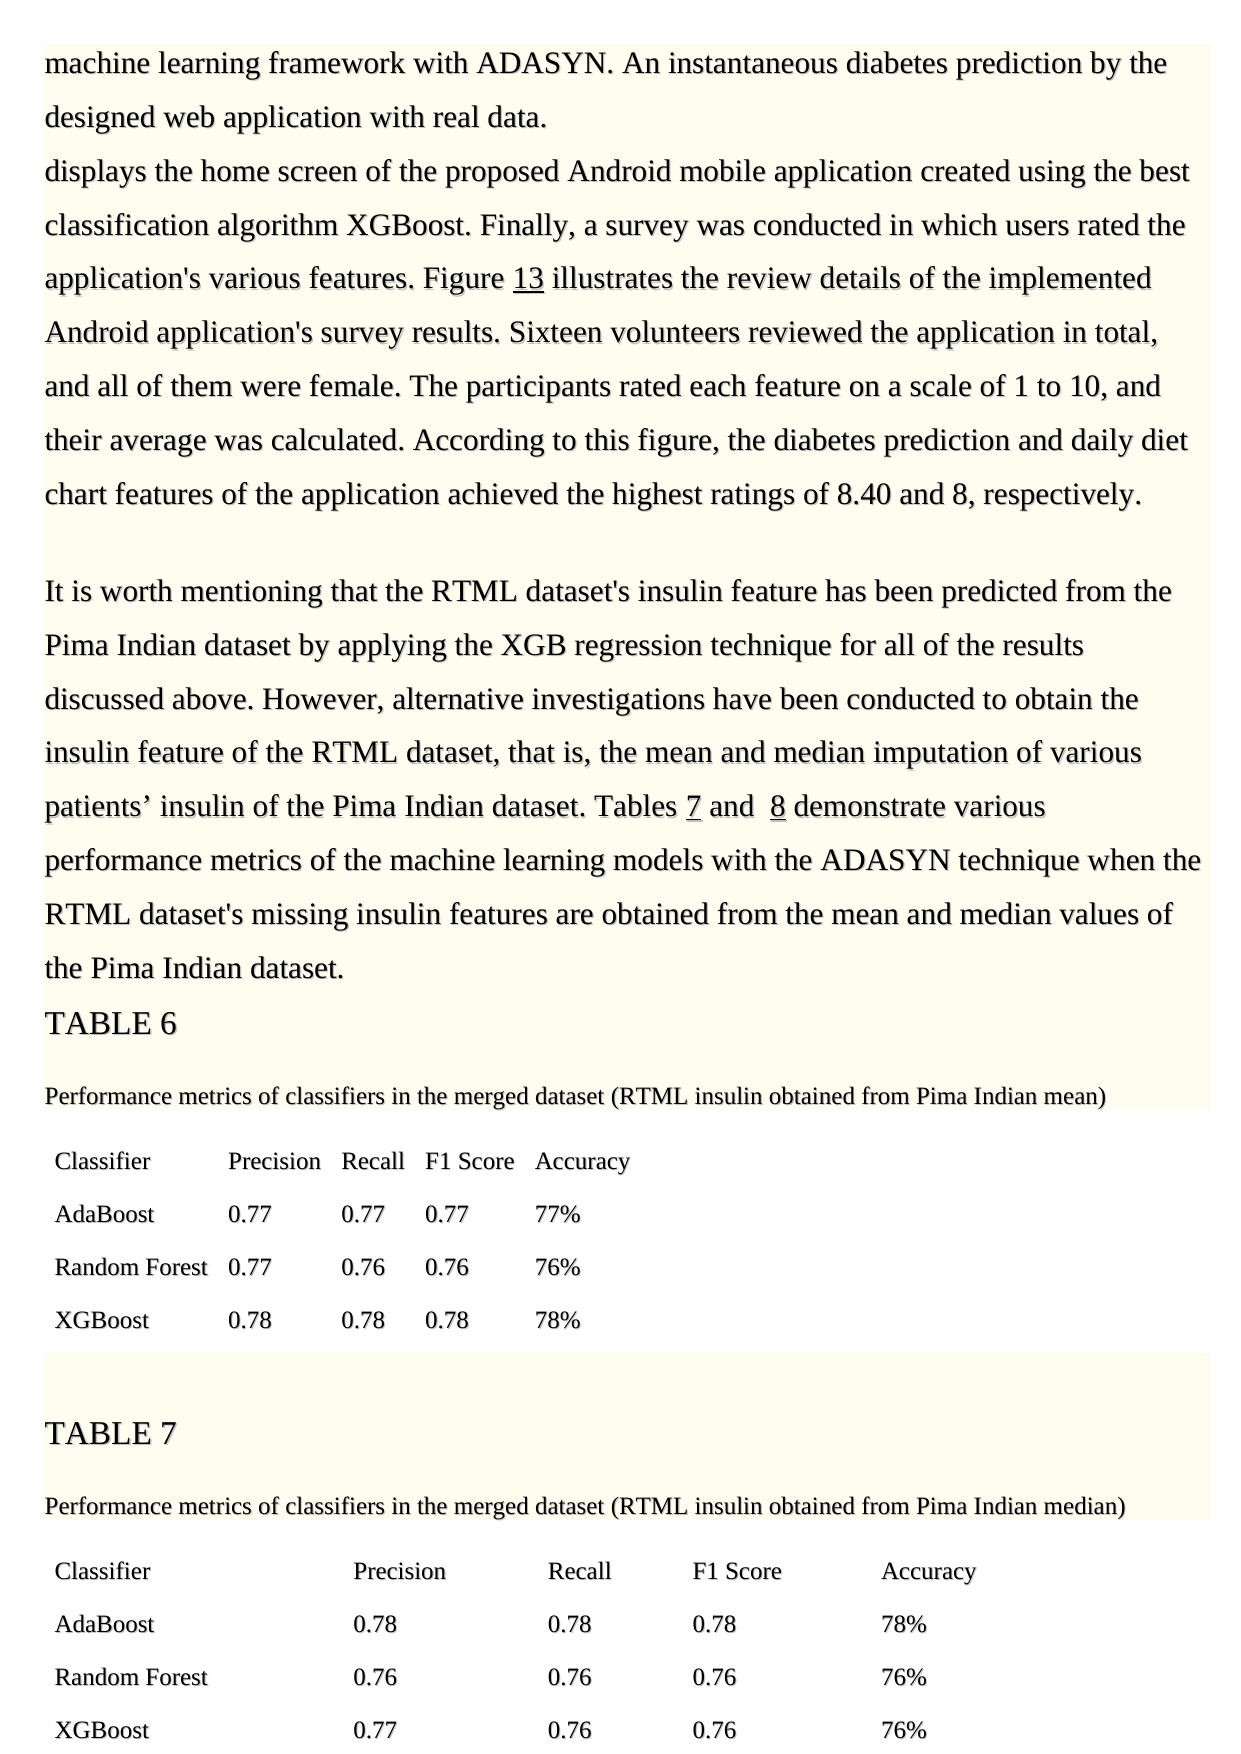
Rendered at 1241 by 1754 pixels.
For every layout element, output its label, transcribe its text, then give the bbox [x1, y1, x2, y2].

subtitle TABLE 7 [44, 1413, 1211, 1451]
table_cell 0.78 [682, 1604, 871, 1657]
table_header Classifier [44, 1141, 218, 1194]
table_cell 77% [525, 1194, 640, 1247]
table_cell AdaBoost [44, 1194, 218, 1247]
table_cell 0.78 [415, 1300, 524, 1353]
table_cell XGBoost [44, 1710, 343, 1754]
table_cell 76% [871, 1657, 1070, 1710]
table_header Accuracy [525, 1141, 640, 1194]
table_cell 76% [871, 1710, 1070, 1754]
table_header Classifier [44, 1551, 343, 1604]
table_cell Random Forest [44, 1247, 218, 1300]
text Performance metrics of classifiers in the merged dataset (RTML insulin obtained from Pima Indian median) [44, 1491, 1211, 1520]
table_cell 0.77 [331, 1194, 415, 1247]
table_cell 0.77 [343, 1710, 538, 1754]
table_header Recall [331, 1141, 415, 1194]
table_header Precision [218, 1141, 331, 1194]
table_cell 0.76 [343, 1657, 538, 1710]
text displays the home screen of the proposed Android mobile application created using the best classification algorithm XGBoost. Finally, a survey was conducted in which users rated the application's various features. Figure 13 illustrates the review details of the implemented Android application's survey results. Sixteen volunteers reviewed the application in total, and all of them were female. The participants rated each feature on a scale of 1 to 10, and their average was calculated. According to this figure, the diabetes prediction and daily diet chart features of the application achieved the highest ratings of 8.40 and 8, respectively. [44, 152, 1211, 511]
table_header F1 Score [682, 1551, 871, 1604]
table_cell 0.76 [415, 1247, 524, 1300]
table_cell 0.76 [682, 1710, 871, 1754]
table_header Accuracy [871, 1551, 1070, 1604]
table_cell 0.76 [538, 1657, 682, 1710]
table_cell 0.76 [682, 1657, 871, 1710]
table_cell 0.77 [218, 1194, 331, 1247]
table_cell 0.78 [331, 1300, 415, 1353]
text It is worth mentioning that the RTML dataset's insulin feature has been predicted from the Pima Indian dataset by applying the XGB regression technique for all of the results discussed above. However, alternative investigations have been conducted to obtain the insulin feature of the RTML dataset, that is, the mean and median imputation of various patients’ insulin of the Pima Indian dataset. Tables 7 and 8 demonstrate various performance metrics of the machine learning models with the ADASYN technique when the RTML dataset's missing insulin features are obtained from the mean and median values of the Pima Indian dataset. [44, 572, 1211, 985]
table_cell 0.78 [218, 1300, 331, 1353]
table_cell 76% [525, 1247, 640, 1300]
table_cell Random Forest [44, 1657, 343, 1710]
table_cell 0.76 [538, 1710, 682, 1754]
table_cell 0.78 [343, 1604, 538, 1657]
table_cell 78% [525, 1300, 640, 1353]
table_cell 78% [871, 1604, 1070, 1657]
table_cell XGBoost [44, 1300, 218, 1353]
table_header Recall [538, 1551, 682, 1604]
table_cell AdaBoost [44, 1604, 343, 1657]
table_cell 0.77 [218, 1247, 331, 1300]
table_cell 0.76 [331, 1247, 415, 1300]
text Performance metrics of classifiers in the merged dataset (RTML insulin obtained from Pima Indian mean) [44, 1081, 1211, 1110]
table_header Precision [343, 1551, 538, 1604]
text machine learning framework with ADASYN. An instantaneous diabetes prediction by the designed web application with real data. [44, 44, 1211, 134]
table_cell 0.77 [415, 1194, 524, 1247]
subtitle TABLE 6 [44, 1003, 1211, 1041]
table_cell 0.78 [538, 1604, 682, 1657]
table_header F1 Score [415, 1141, 524, 1194]
